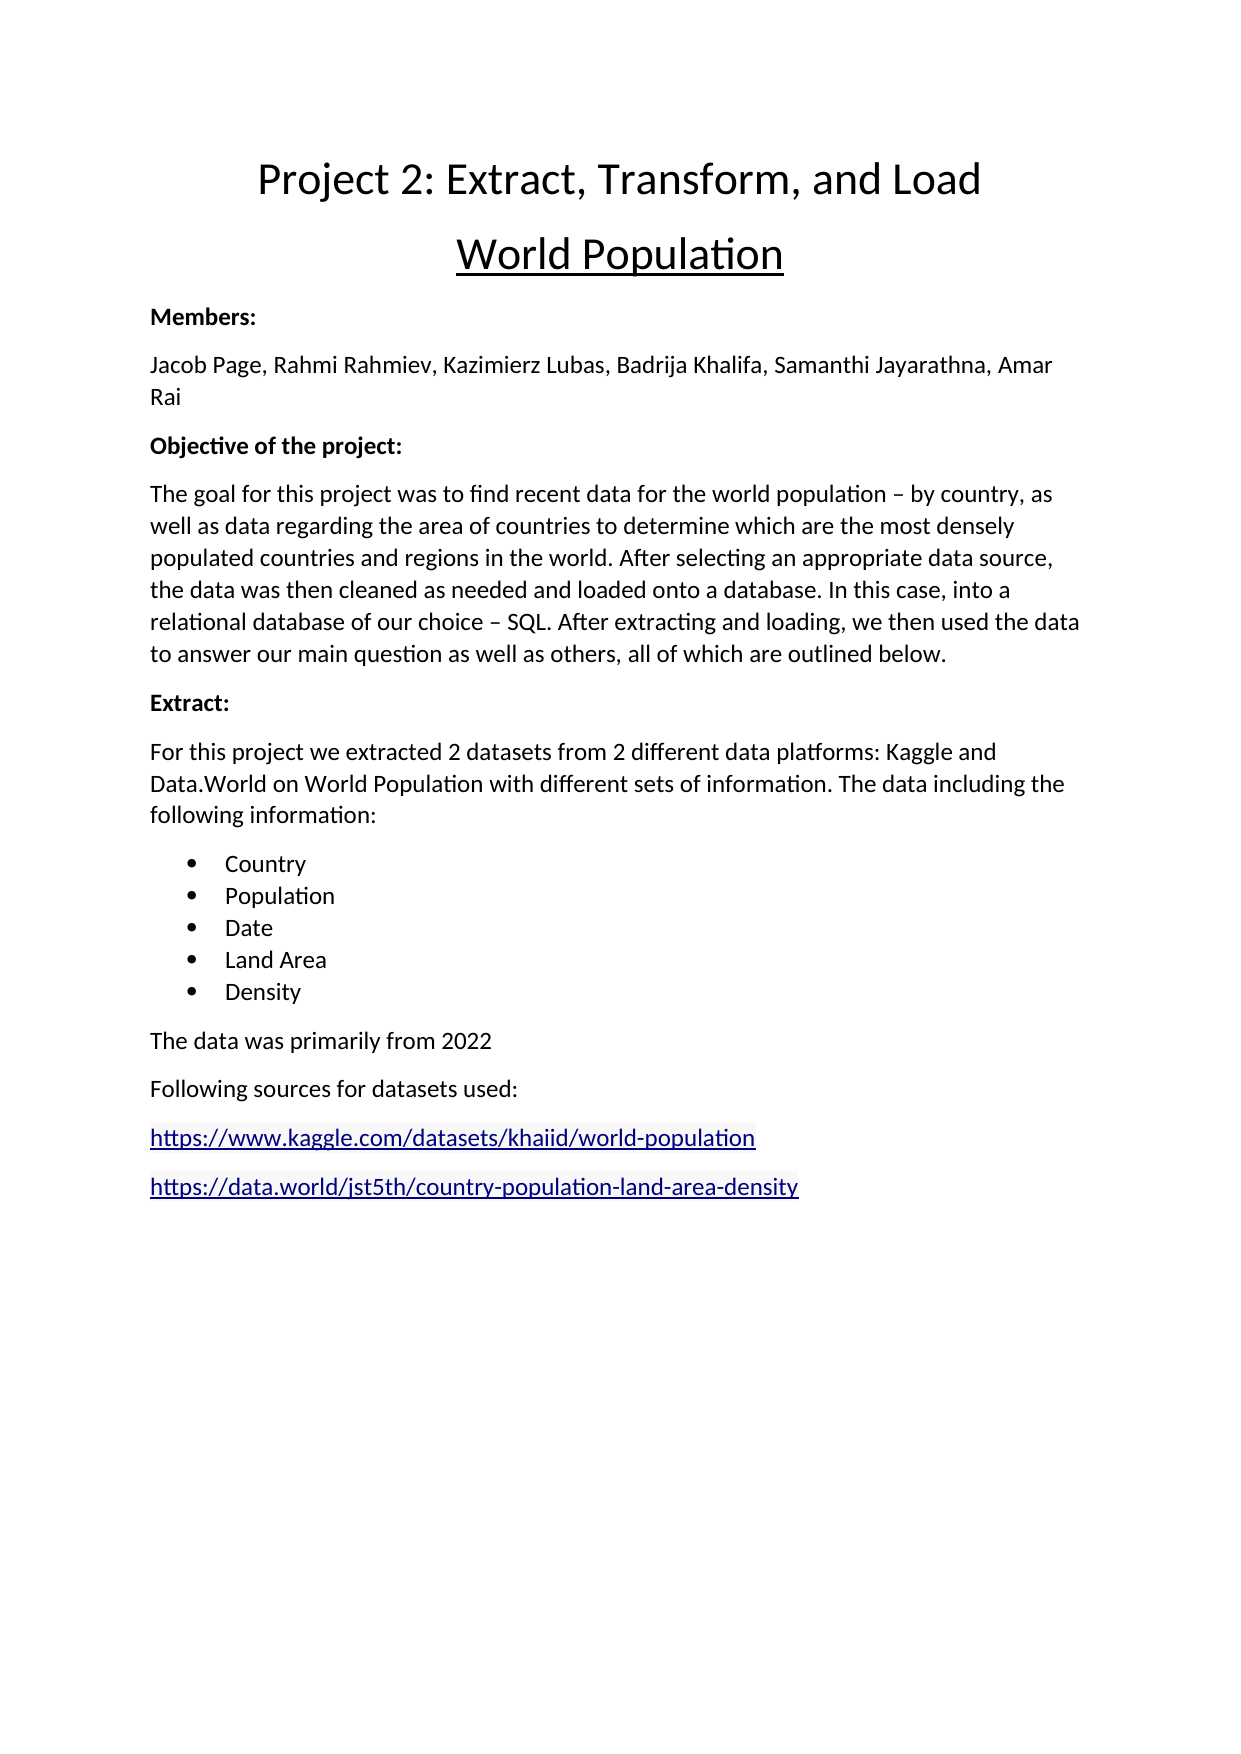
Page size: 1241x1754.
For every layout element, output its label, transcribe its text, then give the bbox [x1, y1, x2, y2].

text Members: [150, 301, 1090, 331]
text Objective of the project: [150, 430, 1090, 460]
text https://data.world/jst5th/country-population-land-area-density [150, 1171, 1090, 1201]
text https://www.kaggle.com/datasets/khaiid/world-population [150, 1122, 1090, 1153]
list Density [187, 976, 1090, 1007]
text Jacob Page, Rahmi Rahmiev, Kazimierz Lubas, Badrija Khalifa, Samanthi Jayarathna, Amar Rai [150, 349, 1090, 412]
text The goal for this project was to find recent data for the world population – by country, as well as data regarding the area of countries to determine which are the most densely populated countries and regions in the world. After selecting an appropriate data source, the data was then cleaned as needed and loaded onto a database. In this case, into a relational database of our choice – SQL. After extracting and loading, we then used the data to answer our main question as well as others, all of which are outlined below. [150, 478, 1090, 669]
text Following sources for datasets used: [150, 1073, 1090, 1104]
text For this project we extracted 2 datasets from 2 different data platforms: Kaggle and Data.World on World Population with different sets of information. The data including the following information: [150, 736, 1090, 830]
text Extract: [150, 687, 1090, 718]
list Date [187, 912, 1090, 943]
list Population [187, 880, 1090, 911]
text The data was primarily from 2022 [150, 1025, 1090, 1055]
text Project 2: Extract, Transform, and Load [150, 150, 1090, 206]
list Land Area [187, 944, 1090, 975]
text World Population [150, 225, 1090, 281]
list Country [187, 848, 1090, 879]
